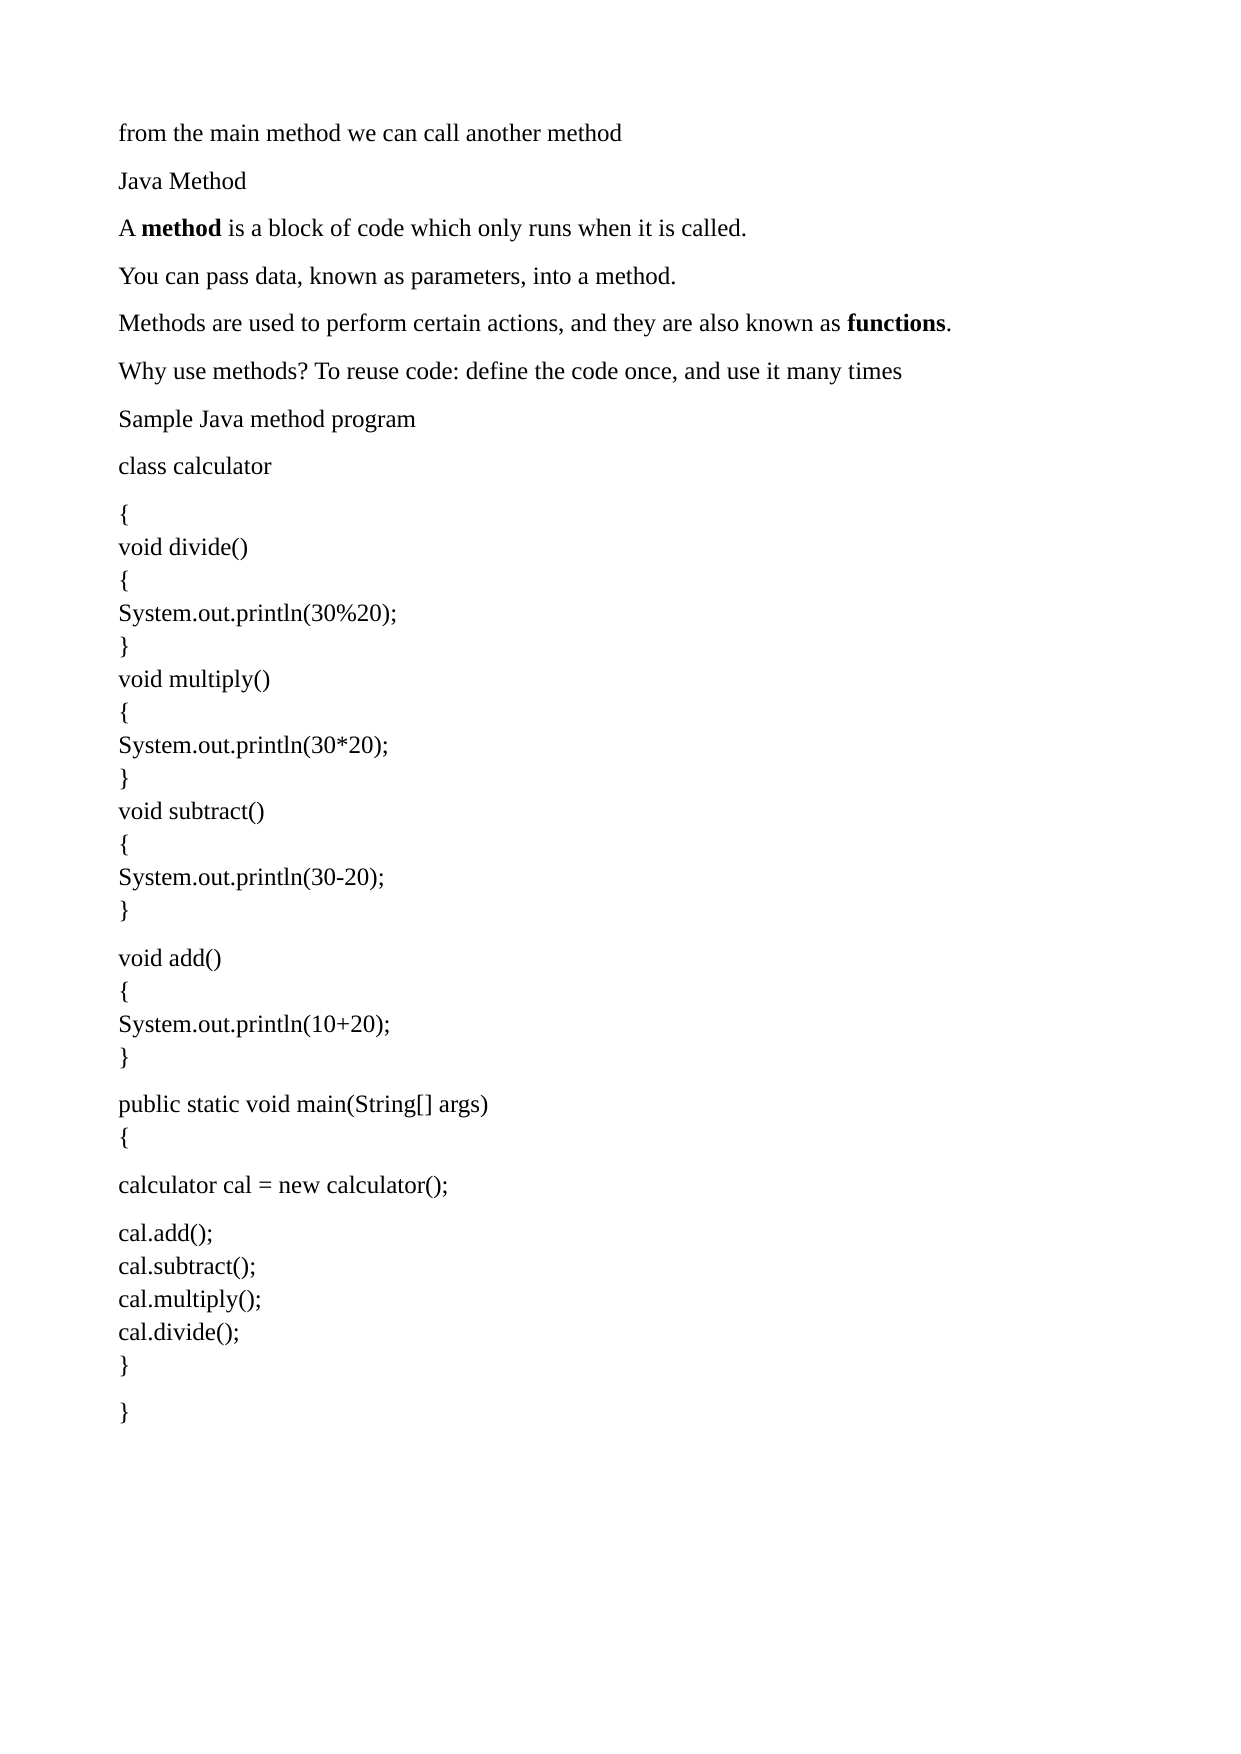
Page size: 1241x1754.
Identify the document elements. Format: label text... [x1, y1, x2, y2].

text class calculator [118, 451, 1122, 480]
text Java Method [118, 166, 1122, 194]
text calculator cal = new calculator(); [118, 1170, 1122, 1199]
text Methods are used to perform certain actions, and they are also known as functions. [118, 308, 1122, 337]
text Sample Java method program [118, 404, 1122, 432]
text { void divide() { System.out.println(30%20); } void multiply() { System.out.println(30*20); } void subtract() { System.out.println(30-20); } [118, 499, 1122, 924]
text You can pass data, known as parameters, into a method. [118, 261, 1122, 290]
text public static void main(String[] args) { [118, 1089, 1122, 1151]
text } [118, 1397, 1122, 1426]
text Why use methods? To reuse code: define the code once, and use it many times [118, 356, 1122, 385]
text void add() { System.out.println(10+20); } [118, 943, 1122, 1071]
text from the main method we can call another method [118, 118, 1122, 147]
text cal.add(); cal.subtract(); cal.multiply(); cal.divide(); } [118, 1218, 1122, 1378]
text A method is a block of code which only runs when it is called. [118, 213, 1122, 242]
